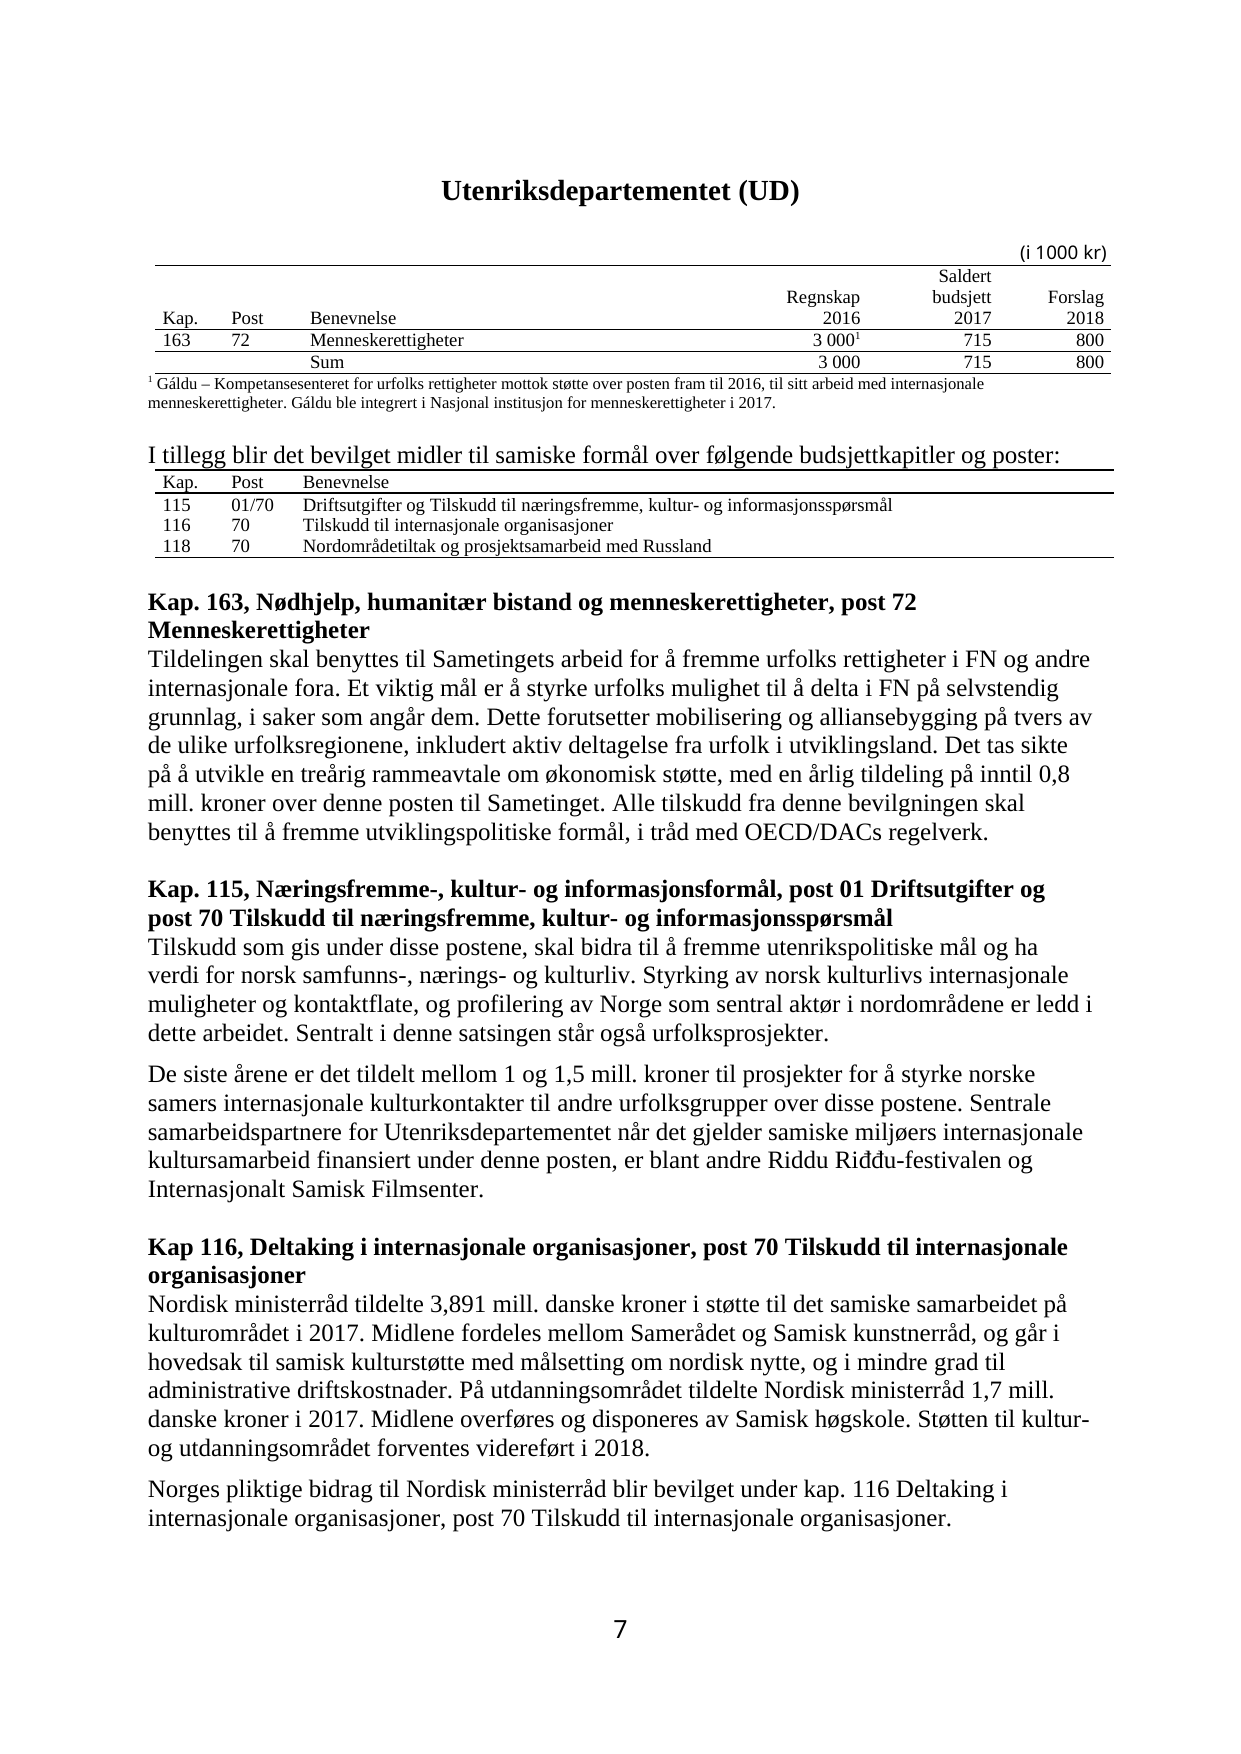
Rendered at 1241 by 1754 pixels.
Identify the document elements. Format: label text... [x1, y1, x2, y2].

table_cell 116 [155, 515, 224, 536]
table_header [868, 240, 999, 265]
text I tillegg blir det bevilget midler til samiske formål over følgende budsjettkapitler og poster: [148, 441, 1093, 469]
subtitle Utenriksdepartementet (UD) [148, 173, 1093, 206]
table_cell 115 [155, 494, 224, 515]
table_cell Benevnelse [303, 266, 717, 329]
table_cell 800 [999, 352, 1111, 372]
table_cell Regnskap 2016 [717, 266, 867, 329]
table_cell 118 [155, 536, 224, 557]
text Norges pliktige bidrag til Nordisk ministerråd blir bevilget under kap. 116 Deltaking i internasjonale organisasjoner, post 70 Tilskudd til internasjonale organisasjoner. [148, 1474, 1093, 1532]
table_cell 715 [868, 330, 999, 351]
table_cell Menneskerettigheter [303, 330, 717, 351]
table_cell Tilskudd til internasjonale organisasjoner [295, 515, 1114, 536]
table_cell 163 [155, 330, 224, 351]
table_cell 715 [868, 352, 999, 372]
table_cell [155, 352, 224, 372]
table_cell Saldert budsjett 2017 [868, 266, 999, 329]
table_cell Kap. [155, 266, 224, 329]
table_header Benevnelse [295, 471, 1114, 492]
table_header [303, 240, 717, 265]
table_header [717, 240, 867, 265]
table_header (i 1000 kr) [999, 240, 1111, 265]
table_header [224, 240, 302, 265]
table_cell 800 [999, 330, 1111, 351]
text Kap. 115, Næringsfremme-, kultur- og informasjonsformål, post 01 Driftsutgifter og post 70 Tilskudd til næringsfremme, kultur- og informasjonsspørsmål Tilskudd som gis under disse postene, skal bidra til å fremme utenrikspolitiske mål og ha verdi for norsk samfunns-, nærings- og kulturliv. Styrking av norsk kulturlivs internasjonale muligheter og kontaktflate, og profilering av Norge som sentral aktør i nordområdene er ledd i dette arbeidet. Sentralt i denne satsingen står også urfolksprosjekter. [148, 874, 1093, 1047]
table_cell Sum [303, 352, 717, 372]
text Kap. 163, Nødhjelp, humanitær bistand og menneskerettigheter, post 72 Menneskerettigheter Tildelingen skal benyttes til Sametingets arbeid for å fremme urfolks rettigheter i FN og andre internasjonale fora. Et viktig mål er å styrke urfolks mulighet til å delta i FN på selvstendig grunnlag, i saker som angår dem. Dette forutsetter mobilisering og alliansebygging på tvers av de ulike urfolksregionene, inkludert aktiv deltagelse fra urfolk i utviklingsland. Det tas sikte på å utvikle en treårig rammeavtale om økonomisk støtte, med en årlig tildeling på inntil 0,8 mill. kroner over denne posten til Sametinget. Alle tilskudd fra denne bevilgningen skal benyttes til å fremme utviklingspolitiske formål, i tråd med OECD/DACs regelverk. [148, 587, 1093, 845]
table_cell 70 [224, 515, 295, 536]
table_cell 01/70 [224, 494, 295, 515]
table_cell 3 000 [717, 352, 867, 372]
table_cell Nordområdetiltak og prosjektsamarbeid med Russland [295, 536, 1114, 557]
table_cell Forslag 2018 [999, 266, 1111, 329]
table_cell Driftsutgifter og Tilskudd til næringsfremme, kultur- og informasjonsspørsmål [295, 494, 1114, 515]
table_cell 70 [224, 536, 295, 557]
table_cell 3 0001 [717, 330, 867, 351]
table_header [155, 240, 224, 265]
table_cell Post [224, 266, 302, 329]
text Kap 116, Deltaking i internasjonale organisasjoner, post 70 Tilskudd til internasjonale organisasjoner Nordisk ministerråd tildelte 3,891 mill. danske kroner i støtte til det samiske samarbeidet på kulturområdet i 2017. Midlene fordeles mellom Samerådet og Samisk kunstnerråd, og går i hovedsak til samisk kulturstøtte med målsetting om nordisk nytte, og i mindre grad til administrative driftskostnader. På utdanningsområdet tildelte Nordisk ministerråd 1,7 mill. danske kroner i 2017. Midlene overføres og disponeres av Samisk høgskole. Støtten til kultur- og utdanningsområdet forventes videreført i 2018. [148, 1232, 1093, 1462]
table_cell 72 [224, 330, 302, 351]
table_header Post [224, 471, 295, 492]
text 1 Gáldu – Kompetansesenteret for urfolks rettigheter mottok støtte over posten fram til 2016, til sitt arbeid med internasjonale menneskerettigheter. Gáldu ble integrert i Nasjonal institusjon for menneskerettigheter i 2017. [148, 373, 1093, 412]
table_header Kap. [155, 471, 224, 492]
text De siste årene er det tildelt mellom 1 og 1,5 mill. kroner til prosjekter for å styrke norske samers internasjonale kulturkontakter til andre urfolksgrupper over disse postene. Sentrale samarbeidspartnere for Utenriksdepartementet når det gjelder samiske miljøers internasjonale kultursamarbeid finansiert under denne posten, er blant andre Riddu Riđđu-festivalen og Internasjonalt Samisk Filmsenter. [148, 1059, 1093, 1203]
table_cell [224, 352, 302, 372]
